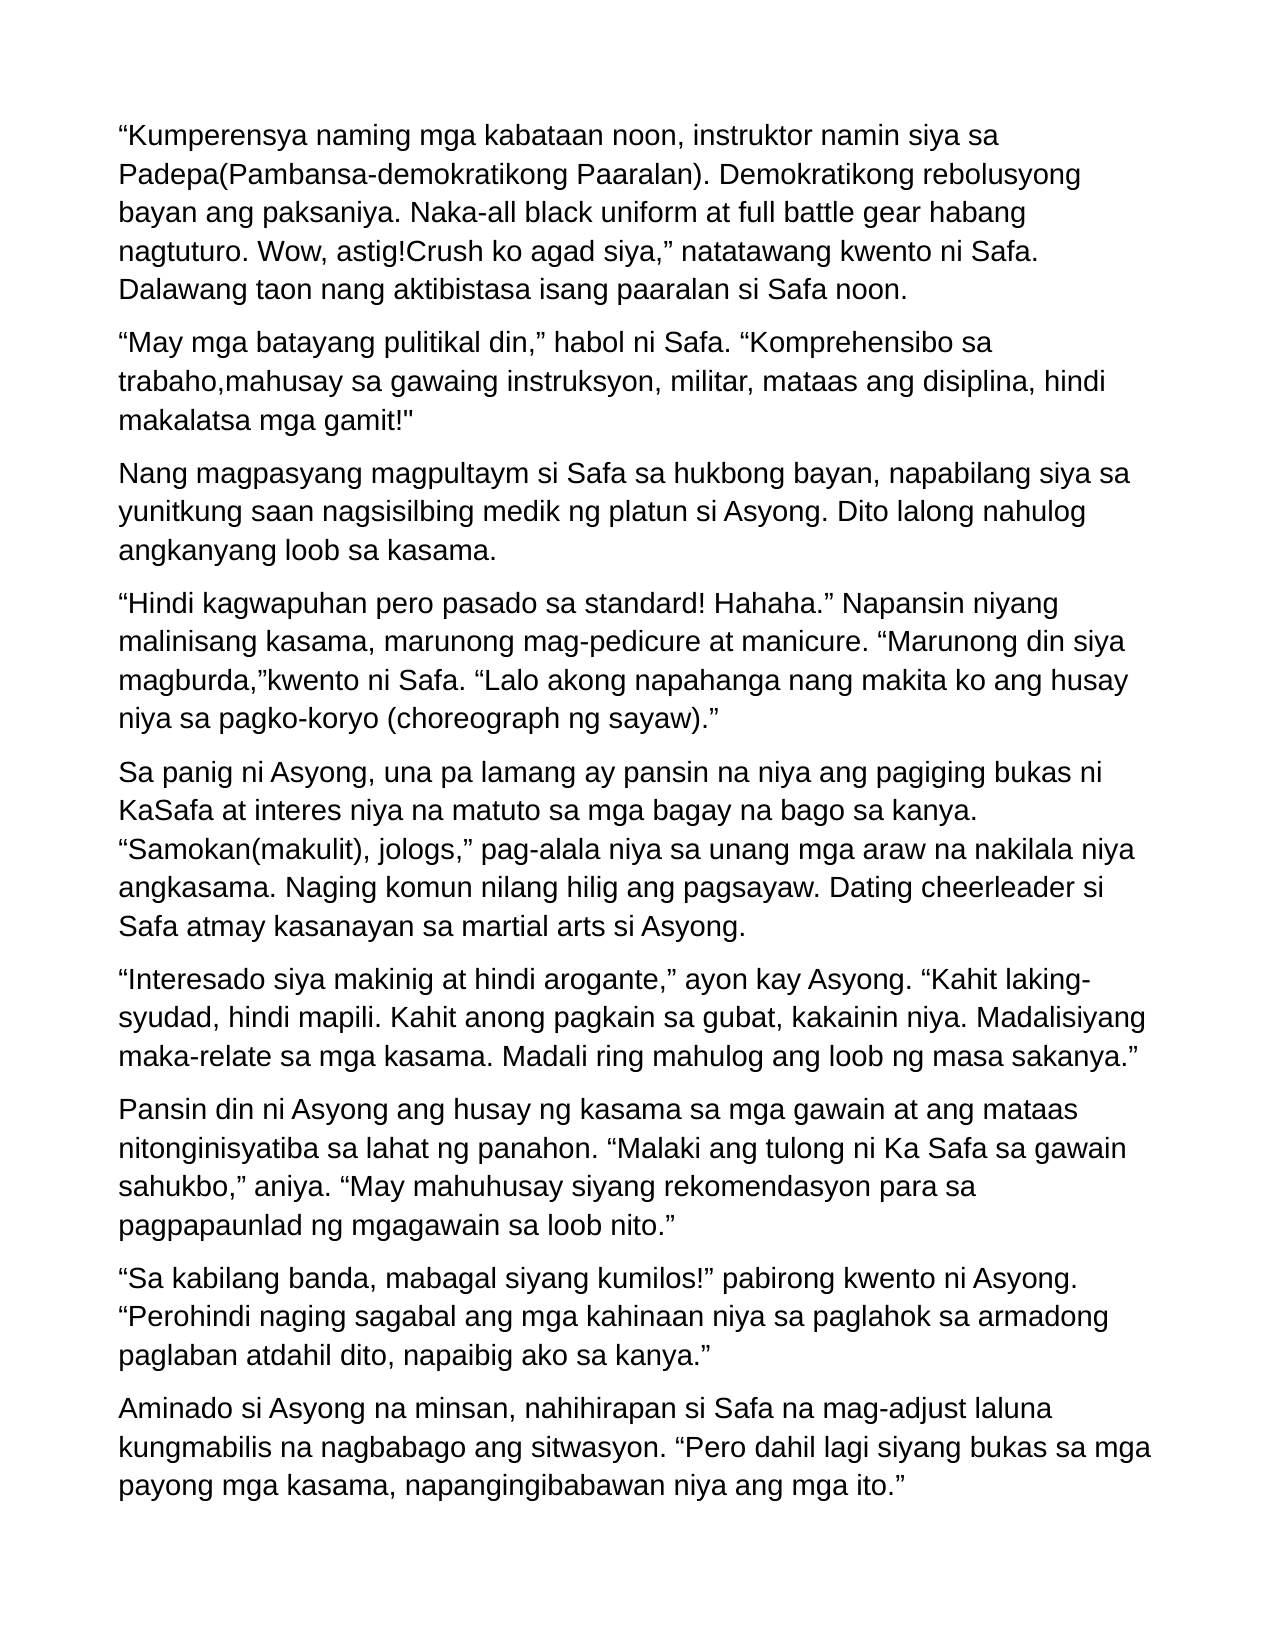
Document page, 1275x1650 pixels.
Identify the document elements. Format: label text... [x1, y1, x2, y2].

text Nang magpasyang magpultaym si Safa sa hukbong bayan, napabilang siya sa yunitkung saan nagsisilbing medik ng platun si Asyong. Dito lalong nahulog angkanyang loob sa kasama. [118, 456, 1157, 566]
text “May mga batayang pulitikal din,” habol ni Safa. “Komprehensibo sa trabaho,mahusay sa gawaing instruksyon, militar, mataas ang disiplina, hindi makalatsa mga gamit!" [118, 325, 1157, 436]
text “Sa kabilang banda, mabagal siyang kumilos!” pabirong kwento ni Asyong. “Perohindi naging sagabal ang mga kahinaan niya sa paglahok sa armadong paglaban atdahil dito, napaibig ako sa kanya.” [118, 1261, 1157, 1371]
text Sa panig ni Asyong, una pa lamang ay pansin na niya ang pagiging bukas ni KaSafa at interes niya na matuto sa mga bagay na bago sa kanya. “Samokan(makulit), jologs,” pag-alala niya sa unang mga araw na nakilala niya angkasama. Naging komun nilang hilig ang pagsayaw. Dating cheerleader si Safa atmay kasanayan sa martial arts si Asyong. [118, 754, 1157, 942]
text “Kumperensya naming mga kabataan noon, instruktor namin siya sa Padepa(Pambansa-demokratikong Paaralan). Demokratikong rebolusyong bayan ang paksaniya. Naka-all black uniform at full battle gear habang nagtuturo. Wow, astig!Crush ko agad siya,” natatawang kwento ni Safa. Dalawang taon nang aktibistasa isang paaralan si Safa noon. [118, 118, 1157, 306]
text Pansin din ni Asyong ang husay ng kasama sa mga gawain at ang mataas nitonginisyatiba sa lahat ng panahon. “Malaki ang tulong ni Ka Safa sa gawain sahukbo,” aniya. “May mahuhusay siyang rekomendasyon para sa pagpapaunlad ng mgagawain sa loob nito.” [118, 1092, 1157, 1241]
text “Interesado siya makinig at hindi arogante,” ayon kay Asyong. “Kahit laking-syudad, hindi mapili. Kahit anong pagkain sa gubat, kakainin niya. Madalisiyang maka-relate sa mga kasama. Madali ring mahulog ang loob ng masa sakanya.” [118, 962, 1157, 1072]
text “Hindi kagwapuhan pero pasado sa standard! Hahaha.” Napansin niyang malinisang kasama, marunong mag-pedicure at manicure. “Marunong din siya magburda,”kwento ni Safa. “Lalo akong napahanga nang makita ko ang husay niya sa pagko-koryo (choreograph ng sayaw).” [118, 586, 1157, 735]
text Aminado si Asyong na minsan, nahihirapan si Safa na mag-adjust laluna kungmabilis na nagbabago ang sitwasyon. “Pero dahil lagi siyang bukas sa mga payong mga kasama, napangingibabawan niya ang mga ito.” [118, 1391, 1157, 1502]
